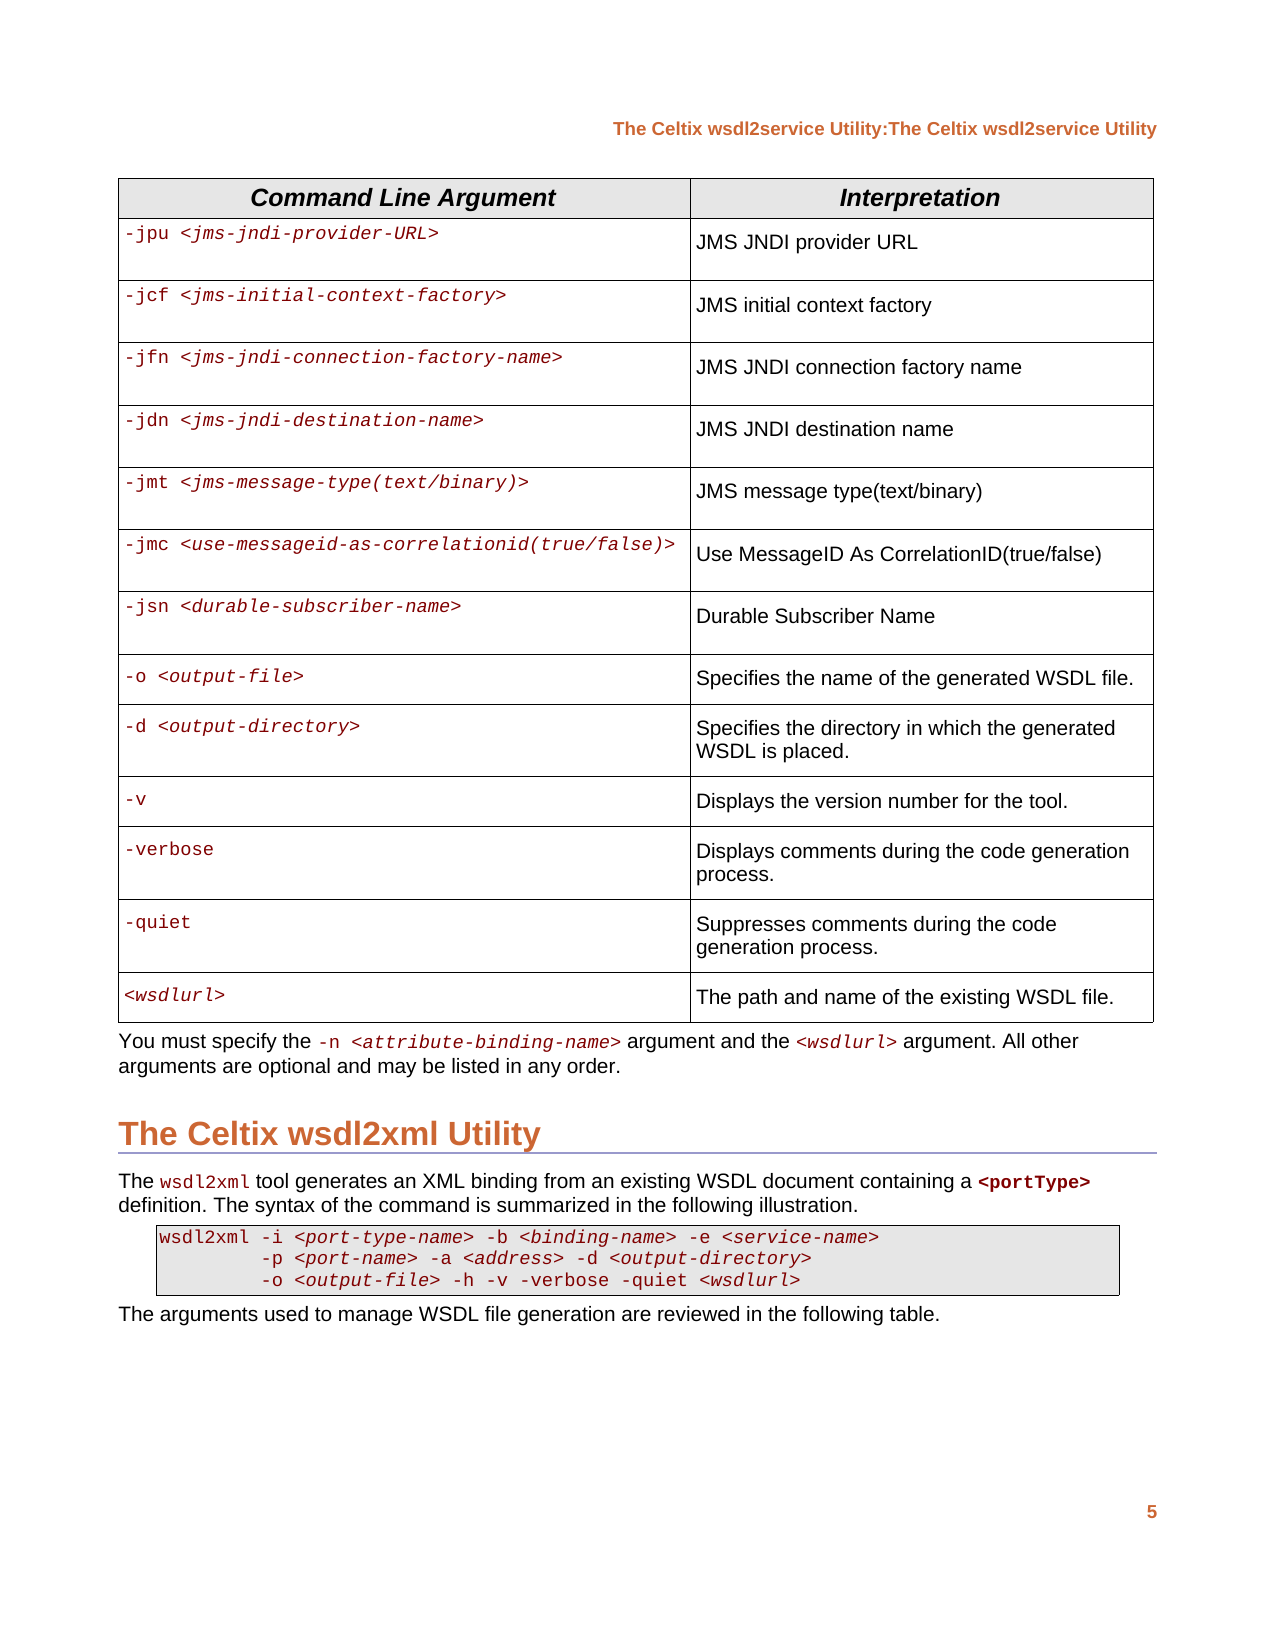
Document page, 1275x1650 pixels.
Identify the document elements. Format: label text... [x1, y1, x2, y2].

table_cell The path and name of the existing WSDL file. [691, 973, 1153, 1022]
table_cell -jmc <use-messageid-as-correlationid(true/false)> [119, 530, 690, 591]
table_cell JMS message type(text/binary) [691, 468, 1153, 529]
table_header Command Line Argument [119, 179, 690, 218]
table_cell Use MessageID As CorrelationID(true/false) [691, 530, 1153, 591]
text -o <output-file> -h -v -verbose -quiet <wsdlurl> [157, 1267, 1119, 1295]
text wsdl2xml -i <port-type-name> -b <binding-name> -e <service-name> [157, 1226, 1119, 1246]
table_cell -jdn <jms-jndi-destination-name> [119, 406, 690, 467]
table_cell -verbose [119, 827, 690, 899]
table_cell -jfn <jms-jndi-connection-factory-name> [119, 343, 690, 404]
table_cell -d <output-directory> [119, 705, 690, 776]
table_cell Specifies the directory in which the generated WSDL is placed. [691, 705, 1153, 776]
table_cell JMS JNDI connection factory name [691, 343, 1153, 404]
text The wsdl2xml tool generates an XML binding from an existing WSDL document containing a <portType> definition. The syntax of the command is summarized in the following illustration. [118, 1169, 1157, 1217]
table_cell -jcf <jms-initial-context-factory> [119, 281, 690, 342]
text -p <port-name> -a <address> -d <output-directory> [157, 1246, 1119, 1267]
table_cell -quiet [119, 900, 690, 972]
table_cell <wsdlurl> [119, 973, 690, 1022]
table_cell Suppresses comments during the code generation process. [691, 900, 1153, 972]
table_cell JMS JNDI provider URL [691, 219, 1153, 280]
table_header Interpretation [691, 179, 1153, 218]
text You must specify the -n <attribute-binding-name> argument and the <wsdlurl> argument. All other arguments are optional and may be listed in any order. [118, 1030, 1157, 1077]
subtitle The Celtix wsdl2xml Utility [118, 1115, 1157, 1152]
table_cell Displays the version number for the tool. [691, 777, 1153, 826]
table_cell Specifies the name of the generated WSDL file. [691, 655, 1153, 703]
table_cell JMS JNDI destination name [691, 406, 1153, 467]
table_cell -v [119, 777, 690, 826]
table_cell -o <output-file> [119, 655, 690, 703]
table_cell Displays comments during the code generation process. [691, 827, 1153, 899]
table_cell JMS initial context factory [691, 281, 1153, 342]
table_cell -jmt <jms-message-type(text/binary)> [119, 468, 690, 529]
table_cell -jsn <durable-subscriber-name> [119, 592, 690, 654]
text The arguments used to manage WSDL file generation are reviewed in the following table. [118, 1302, 1157, 1325]
table_cell Durable Subscriber Name [691, 592, 1153, 654]
table_cell -jpu <jms-jndi-provider-URL> [119, 219, 690, 280]
